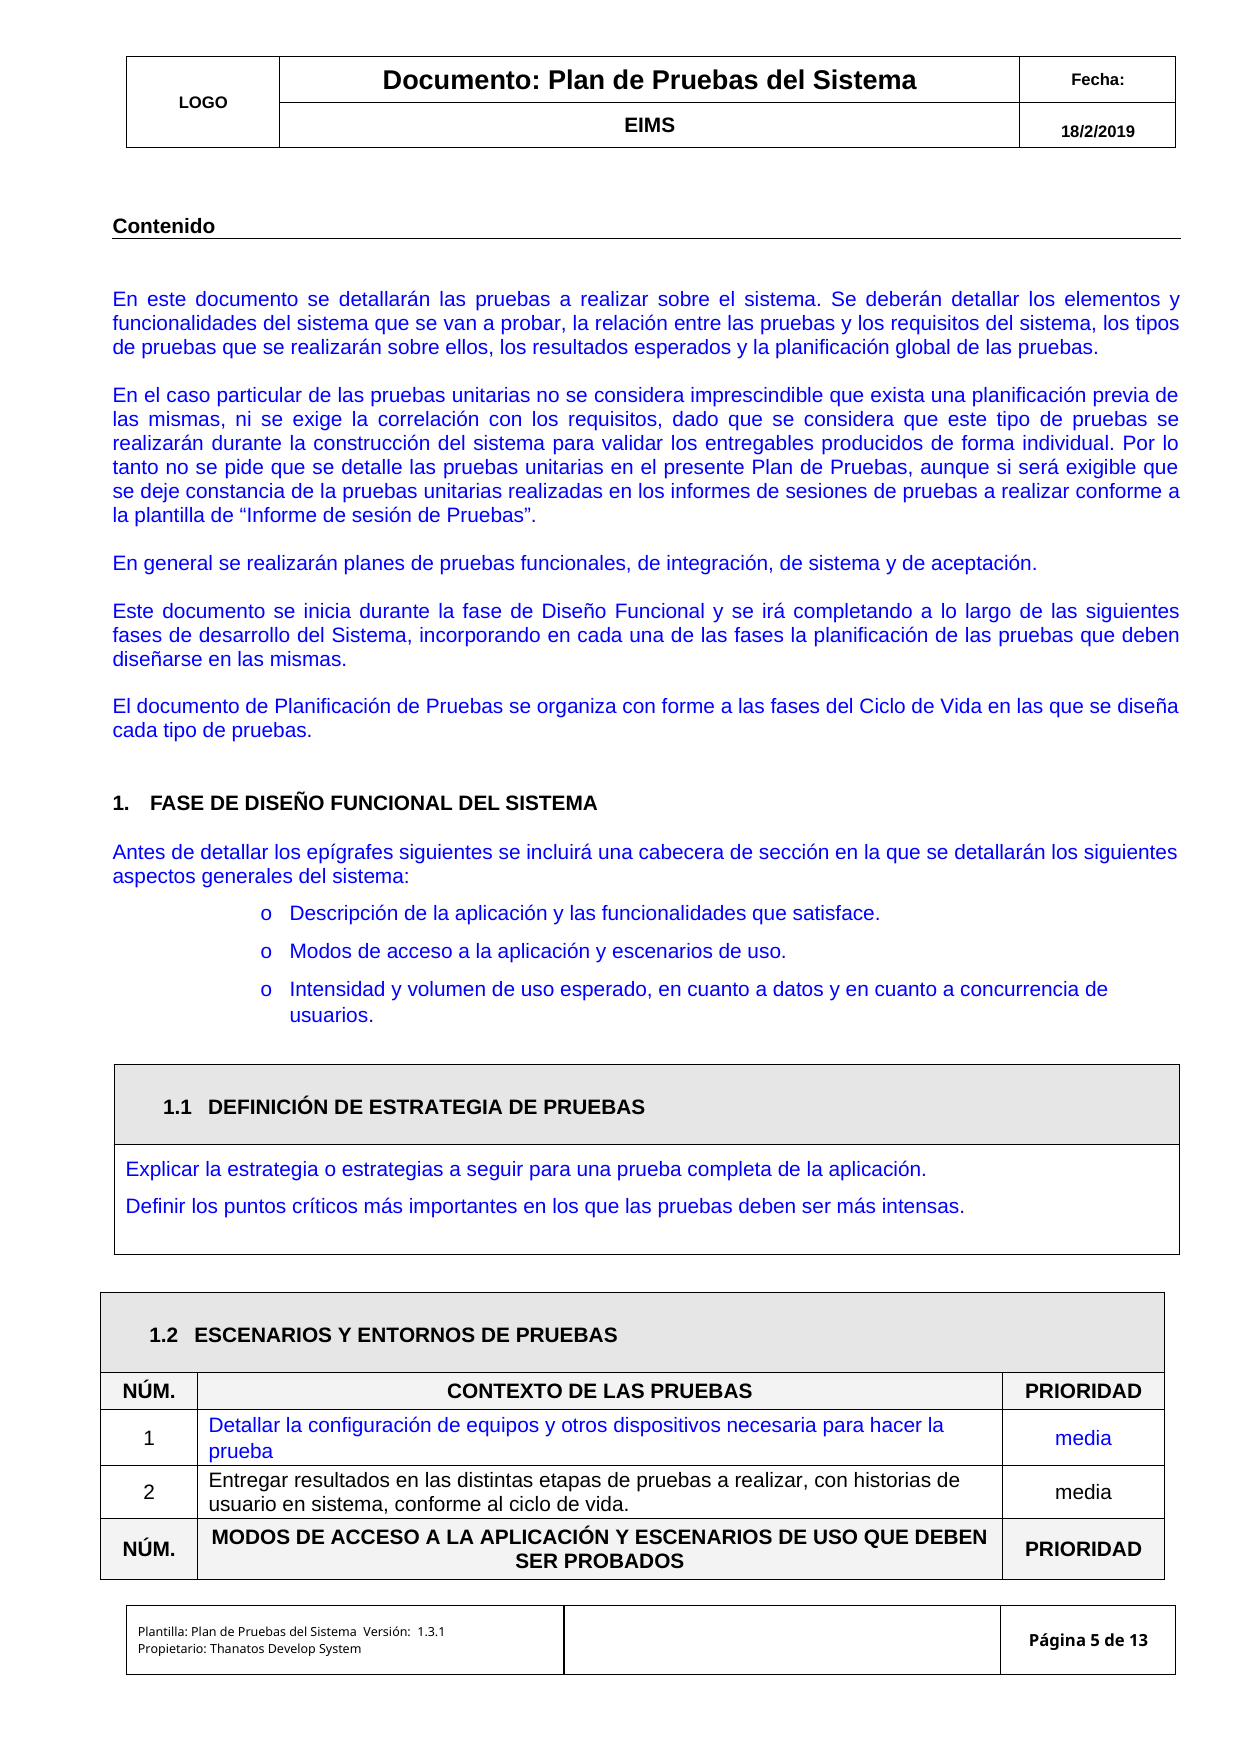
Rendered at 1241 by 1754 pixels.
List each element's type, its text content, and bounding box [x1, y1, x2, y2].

text El documento de Planificación de Pruebas se organiza con forme a las fases del Ciclo de Vida en las que se diseña cada tipo de pruebas. [112, 694, 1181, 742]
table_cell PRIORIDAD [1003, 1519, 1164, 1579]
table_cell PRIORIDAD [1003, 1373, 1164, 1409]
table_cell Detallar la configuración de equipos y otros dispositivos necesaria para hacer la prueba [198, 1410, 1002, 1464]
text Este documento se inicia durante la fase de Diseño Funcional y se irá completando a lo largo de las siguientes fases de desarrollo del Sistema, incorporando en cada una de las fases la planificación de las pruebas que deben diseñarse en las mismas. [112, 598, 1181, 670]
table_cell media [1003, 1410, 1164, 1464]
table_header ESCENARIOS Y ENTORNOS DE PRUEBAS [101, 1293, 1164, 1372]
table_cell NÚM. [101, 1373, 197, 1409]
table_header DEFINICIÓN DE ESTRATEGIA DE PRUEBAS [115, 1065, 1179, 1144]
table_cell Entregar resultados en las distintas etapas de pruebas a realizar, con historias de usuario en sistema, conforme al ciclo de vida. [198, 1466, 1002, 1518]
table_cell CONTEXTO DE LAS PRUEBAS [198, 1373, 1002, 1409]
text En este documento se detallarán las pruebas a realizar sobre el sistema. Se deberán detallar los elementos y funcionalidades del sistema que se van a probar, la relación entre las pruebas y los requisitos del sistema, los tipos de pruebas que se realizarán sobre ellos, los resultados esperados y la planificación global de las pruebas. [112, 287, 1181, 359]
table_cell 1 [101, 1410, 197, 1464]
list Descripción de la aplicación y las funcionalidades que satisface. [260, 901, 1181, 926]
subtitle FASE DE DISEÑO FUNCIONAL DEL SISTEMA [112, 773, 1181, 815]
table_cell MODOS DE ACCESO A LA APLICACIÓN Y ESCENARIOS DE USO QUE DEBEN SER PROBADOS [198, 1519, 1002, 1579]
text En general se realizarán planes de pruebas funcionales, de integración, de sistema y de aceptación. [112, 551, 1181, 574]
table_cell media [1003, 1466, 1164, 1518]
text En el caso particular de las pruebas unitarias no se considera imprescindible que exista una planificación previa de las mismas, ni se exige la correlación con los requisitos, dado que se considera que este tipo de pruebas se realizarán durante la construcción del sistema para validar los entregables producidos de forma individual. Por lo tanto no se pide que se detalle las pruebas unitarias en el presente Plan de Pruebas, aunque si será exigible que se deje constancia de la pruebas unitarias realizadas en los informes de sesiones de pruebas a realizar conforme a la plantilla de “Informe de sesión de Pruebas”. [112, 383, 1181, 527]
list Modos de acceso a la aplicación y escenarios de uso. [260, 939, 1181, 965]
list Intensidad y volumen de uso esperado, en cuanto a datos y en cuanto a concurrencia de usuarios. [260, 977, 1181, 1027]
table_cell Explicar la estrategia o estrategias a seguir para una prueba completa de la aplicación. Definir los puntos críticos más importantes en los que las pruebas deben ser más intensas. [115, 1145, 1179, 1254]
table_cell 2 [101, 1466, 197, 1518]
table_cell NÚM. [101, 1519, 197, 1579]
text Antes de detallar los epígrafes siguientes se incluirá una cabecera de sección en la que se detallarán los siguientes aspectos generales del sistema: [112, 840, 1181, 888]
title Contenido [112, 214, 1181, 238]
